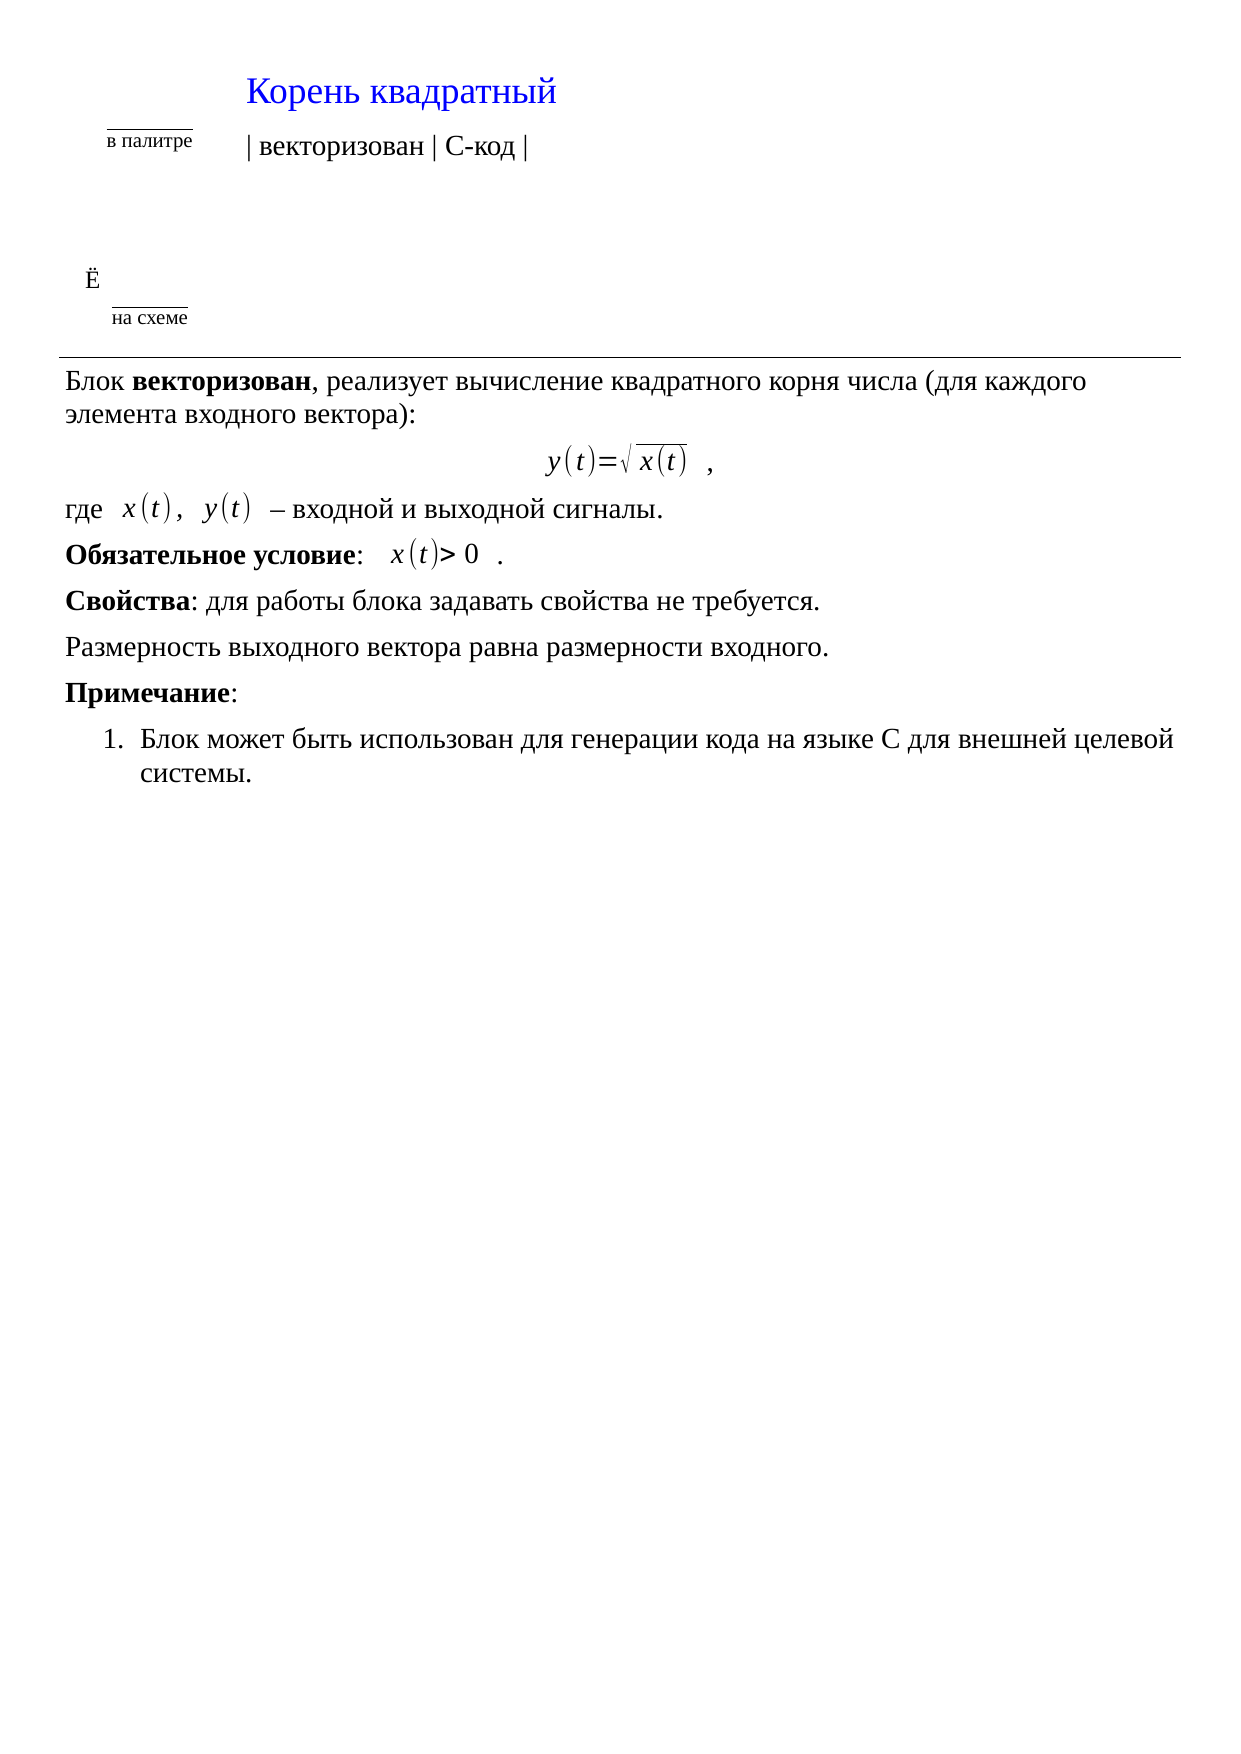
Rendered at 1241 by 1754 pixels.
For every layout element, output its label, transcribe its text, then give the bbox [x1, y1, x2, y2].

table_header Корень квадратный [240, 59, 1181, 122]
table_cell [240, 179, 1181, 299]
table_header [59, 59, 240, 122]
table_cell | векторизован | C-код | [240, 122, 1181, 179]
table_cell [240, 300, 1181, 357]
table_cell Блок векторизован, реализует вычисление квадратного корня числа (для каждого элемента входного вектора): , где– входной и выходной сигналы. Обязательное условие: . Свойства: для работы блока задавать свойства не требуется. Размерность выходного вектора равна размерности входного. Примечание: Блок может быть использован для генерации кода на языке C для внешней целевой системы. [59, 358, 1181, 806]
table_cell в палитре [59, 122, 240, 179]
table_cell Ё [59, 179, 240, 299]
table_cell на схеме [59, 300, 240, 357]
